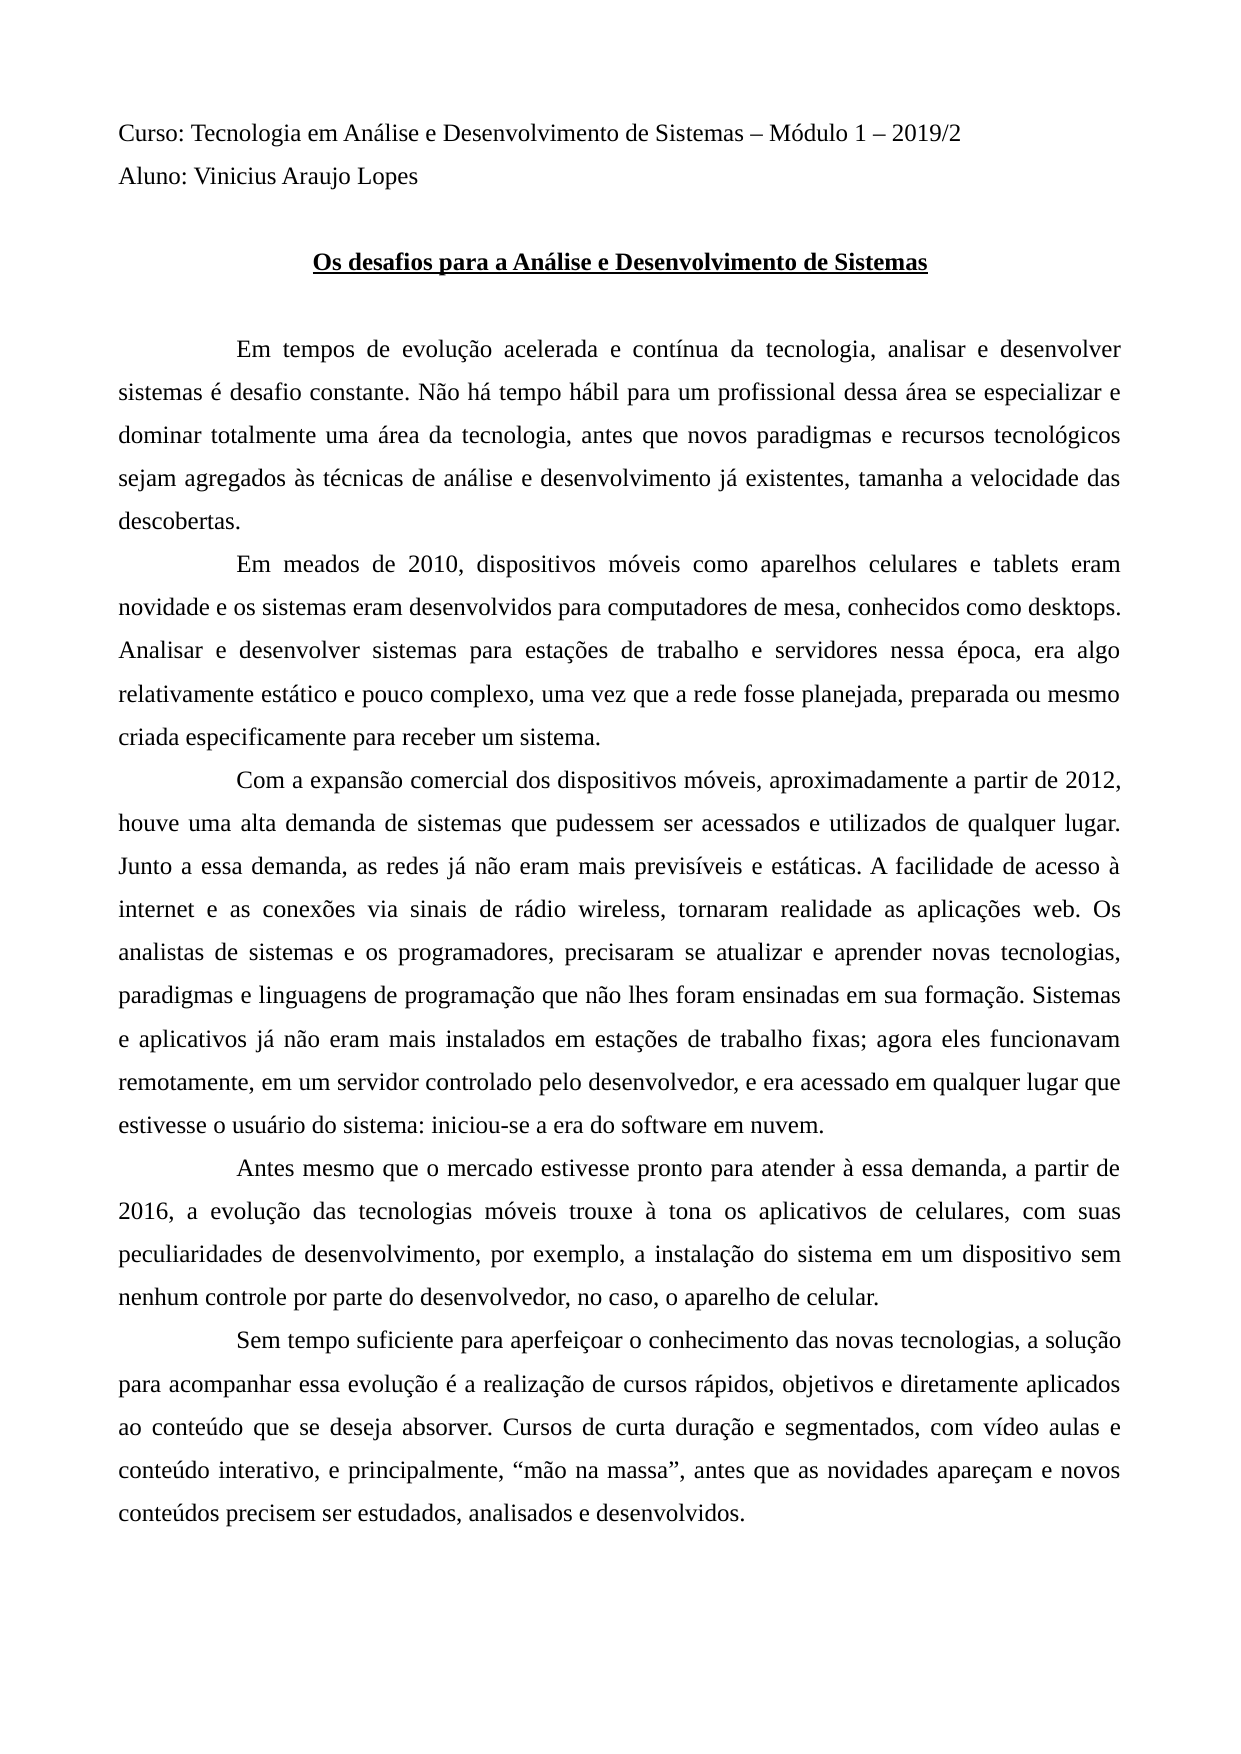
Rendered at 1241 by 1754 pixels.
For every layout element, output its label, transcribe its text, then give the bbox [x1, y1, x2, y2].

text Em meados de 2010, dispositivos móveis como aparelhos celulares e tablets eram novidade e os sistemas eram desenvolvidos para computadores de mesa, conhecidos como desktops. Analisar e desenvolver sistemas para estações de trabalho e servidores nessa época, era algo relativamente estático e pouco complexo, uma vez que a rede fosse planejada, preparada ou mesmo criada especificamente para receber um sistema. [118, 549, 1122, 751]
text Antes mesmo que o mercado estivesse pronto para atender à essa demanda, a partir de 2016, a evolução das tecnologias móveis trouxe à tona os aplicativos de celulares, com suas peculiaridades de desenvolvimento, por exemplo, a instalação do sistema em um dispositivo sem nenhum controle por parte do desenvolvedor, no caso, o aparelho de celular. [118, 1153, 1122, 1311]
text Curso: Tecnologia em Análise e Desenvolvimento de Sistemas – Módulo 1 – 2019/2 [118, 118, 1122, 147]
text Em tempos de evolução acelerada e contínua da tecnologia, analisar e desenvolver sistemas é desafio constante. Não há tempo hábil para um profissional dessa área se especializar e dominar totalmente uma área da tecnologia, antes que novos paradigmas e recursos tecnológicos sejam agregados às técnicas de análise e desenvolvimento já existentes, tamanha a velocidade das descobertas. [118, 334, 1122, 535]
text Sem tempo suficiente para aperfeiçoar o conhecimento das novas tecnologias, a solução para acompanhar essa evolução é a realização de cursos rápidos, objetivos e diretamente aplicados ao conteúdo que se deseja absorver. Cursos de curta duração e segmentados, com vídeo aulas e conteúdo interativo, e principalmente, “mão na massa”, antes que as novidades apareçam e novos conteúdos precisem ser estudados, analisados e desenvolvidos. [118, 1326, 1122, 1527]
text Com a expansão comercial dos dispositivos móveis, aproximadamente a partir de 2012, houve uma alta demanda de sistemas que pudessem ser acessados e utilizados de qualquer lugar. Junto a essa demanda, as redes já não eram mais previsíveis e estáticas. A facilidade de acesso à internet e as conexões via sinais de rádio wireless, tornaram realidade as aplicações web. Os analistas de sistemas e os programadores, precisaram se atualizar e aprender novas tecnologias, paradigmas e linguagens de programação que não lhes foram ensinadas em sua formação. Sistemas e aplicativos já não eram mais instalados em estações de trabalho fixas; agora eles funcionavam remotamente, em um servidor controlado pelo desenvolvedor, e era acessado em qualquer lugar que estivesse o usuário do sistema: iniciou-se a era do software em nuvem. [118, 765, 1122, 1139]
text Os desafios para a Análise e Desenvolvimento de Sistemas [118, 247, 1122, 276]
text Aluno: Vinicius Araujo Lopes [118, 161, 1122, 190]
